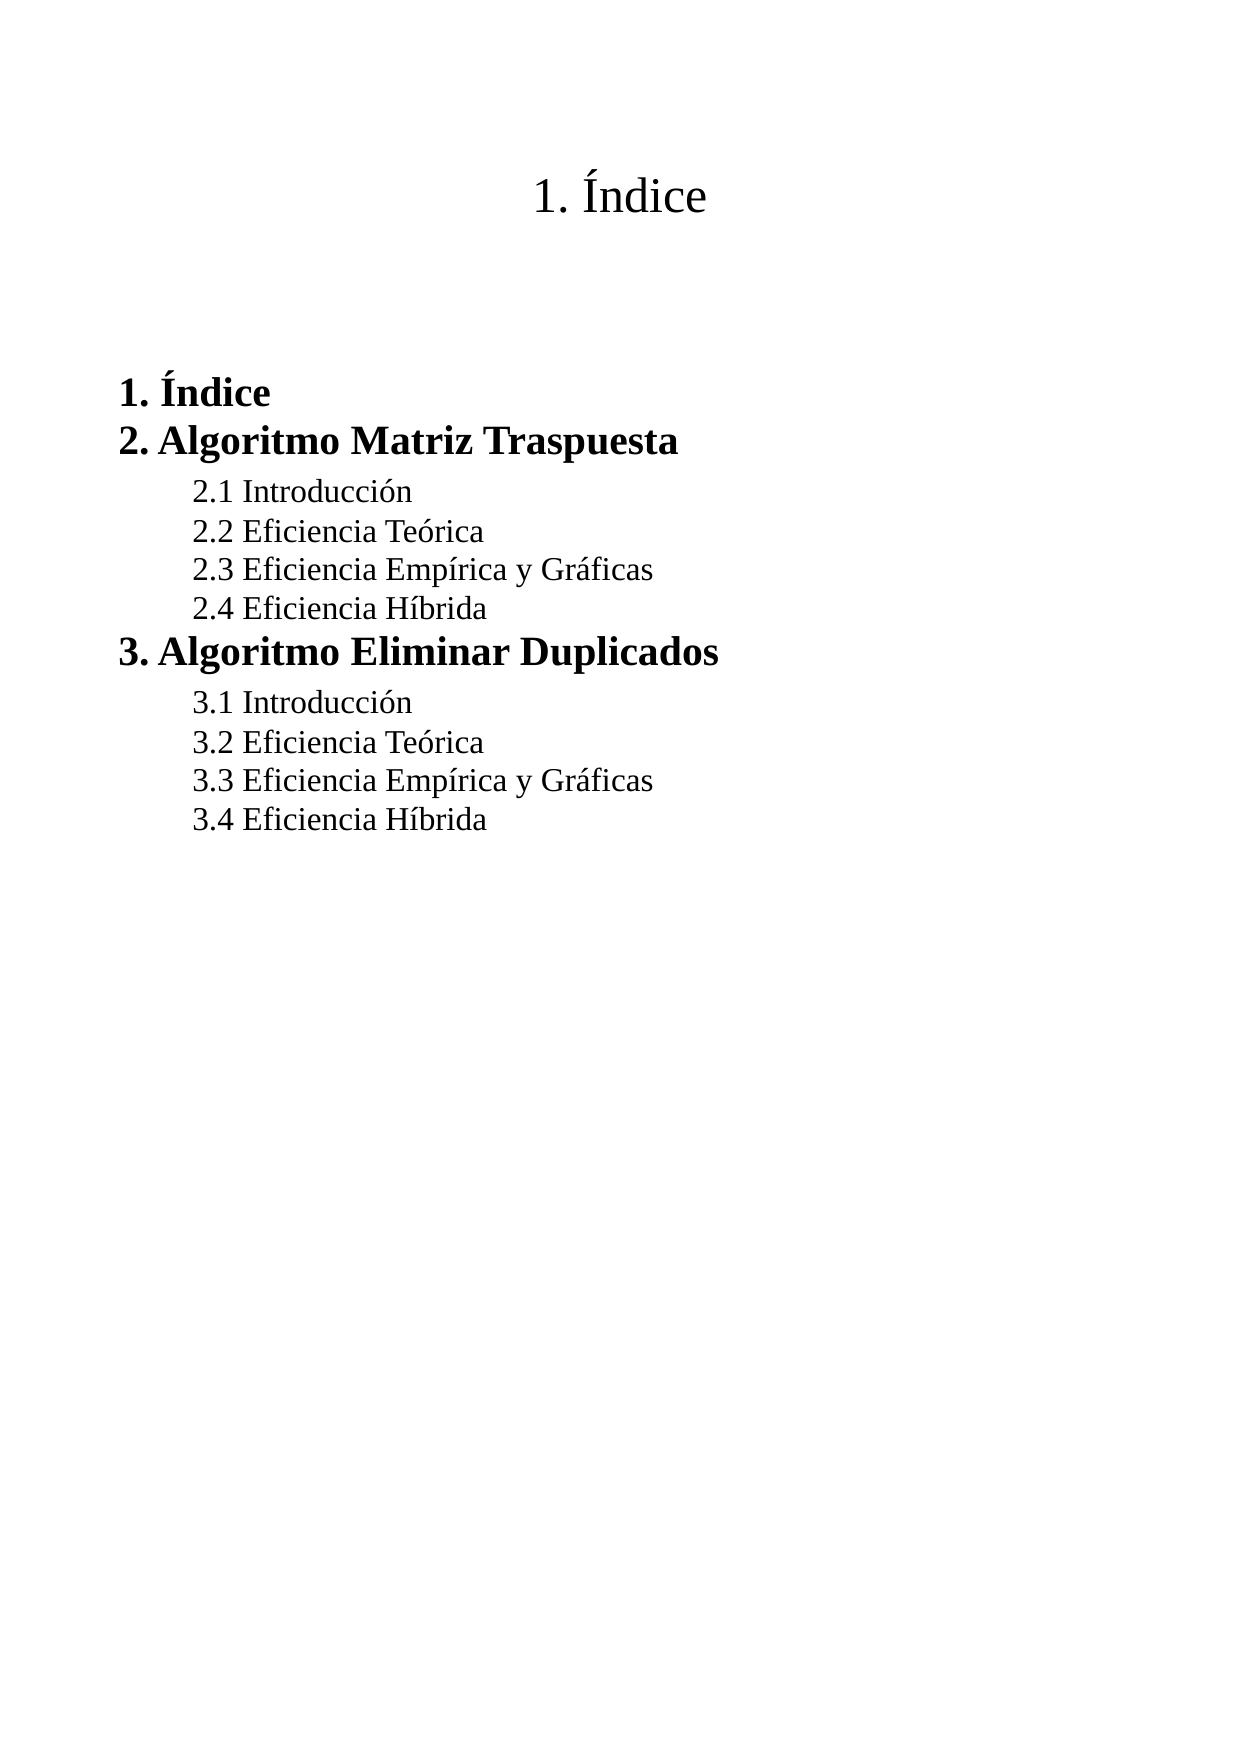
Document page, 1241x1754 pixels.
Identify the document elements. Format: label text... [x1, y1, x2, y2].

text 2. Algoritmo Matriz Traspuesta [118, 415, 1122, 463]
text 3.4 Eficiencia Híbrida [118, 799, 1122, 837]
text 1. Índice [118, 166, 1122, 224]
text 3.3 Eficiencia Empírica y Gráficas [118, 760, 1122, 799]
text 3.2 Eficiencia Teórica [118, 722, 1122, 760]
text 2.2 Eficiencia Teórica [118, 511, 1122, 549]
text 2.1 Introducción [118, 463, 1122, 511]
text 2.3 Eficiencia Empírica y Gráficas [118, 549, 1122, 588]
text 3.1 Introducción [118, 674, 1122, 722]
text 3. Algoritmo Eliminar Duplicados [118, 626, 1122, 674]
text 1. Índice [118, 367, 1122, 415]
text 2.4 Eficiencia Híbrida [118, 588, 1122, 626]
